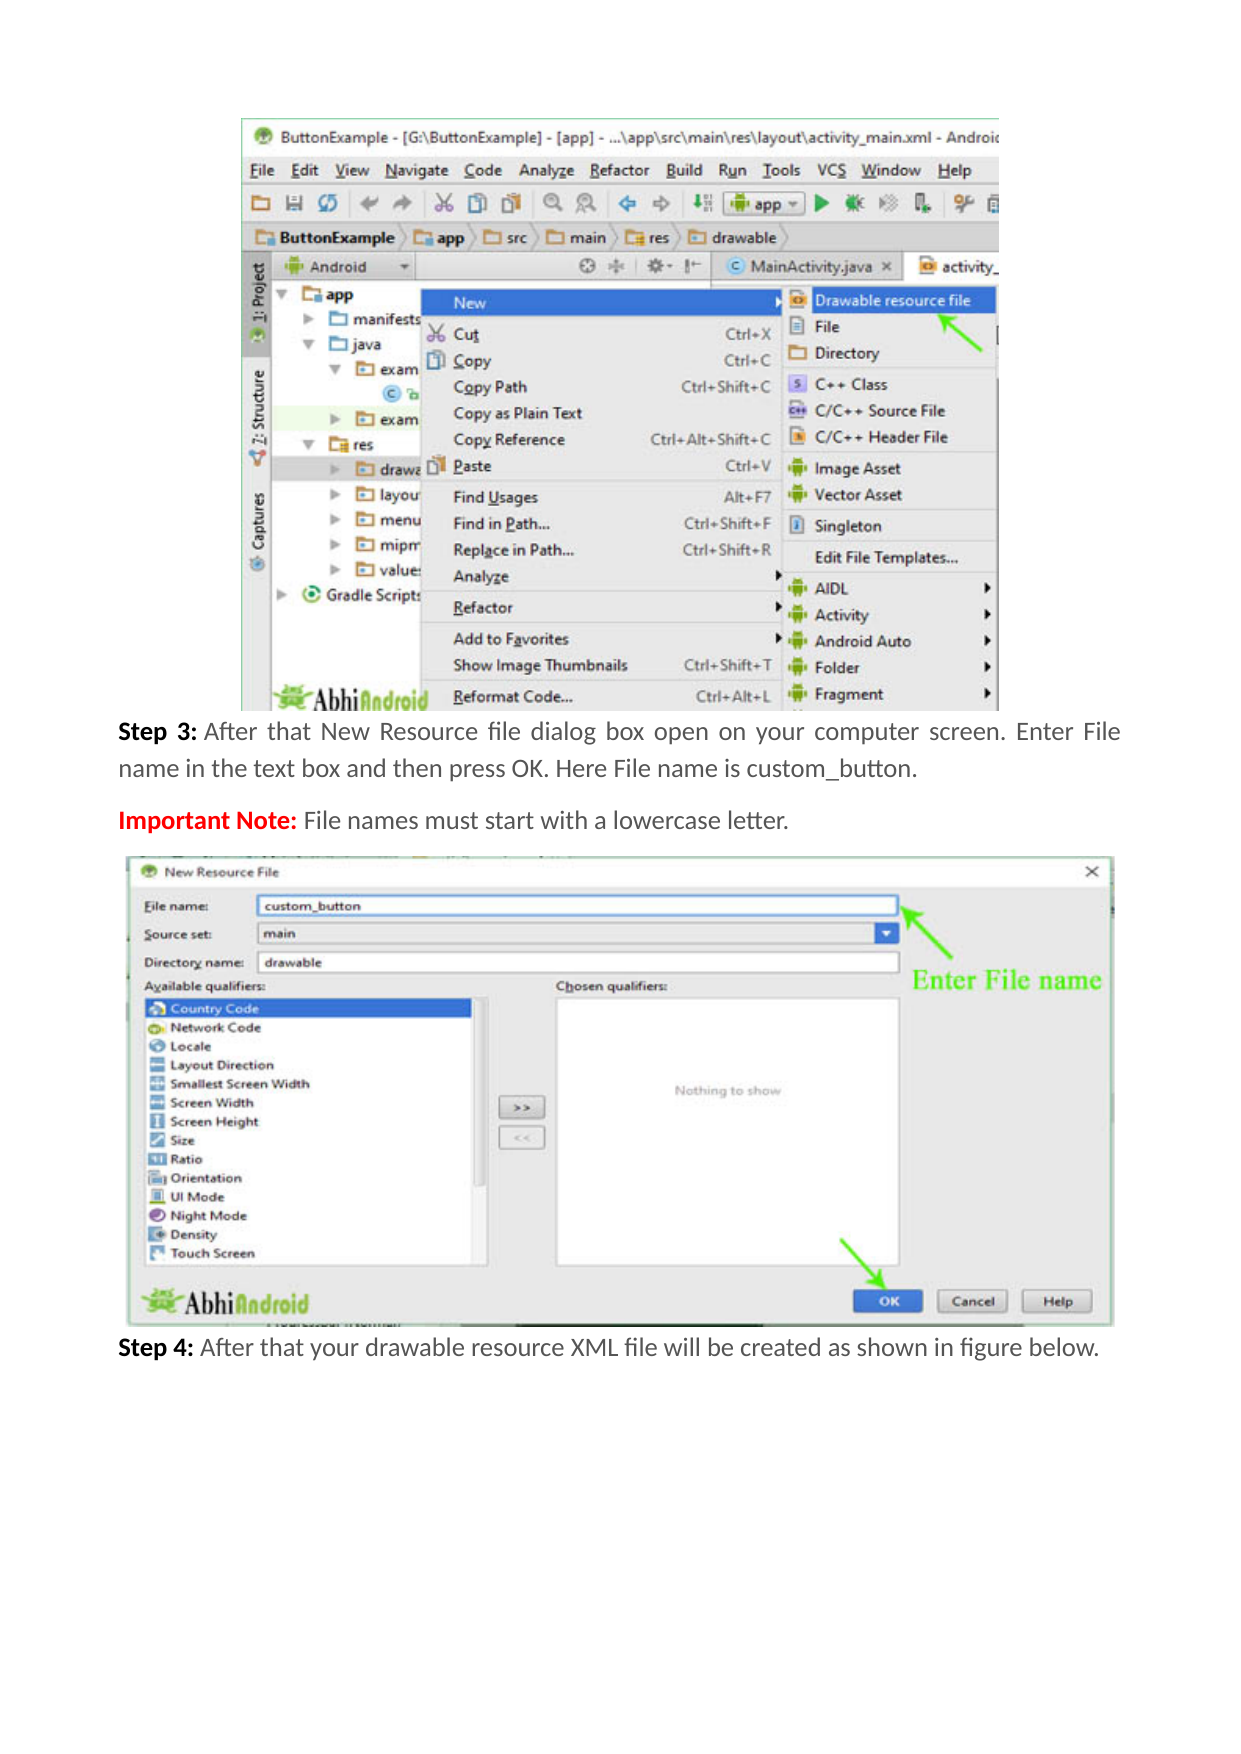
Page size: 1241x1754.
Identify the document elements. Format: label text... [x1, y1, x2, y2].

text Step 4: After that your drawable resource XML file will be created as shown in figure below. [118, 1331, 1122, 1363]
picture [125, 856, 1115, 1327]
picture [241, 118, 999, 711]
text Important Note: File names must start with a lowercase letter. [118, 803, 1122, 836]
text Step 3: After that New Resource file dialog box open on your computer screen. Enter File name in the text box and then press OK. Here File name is custom_button. [118, 714, 1122, 784]
